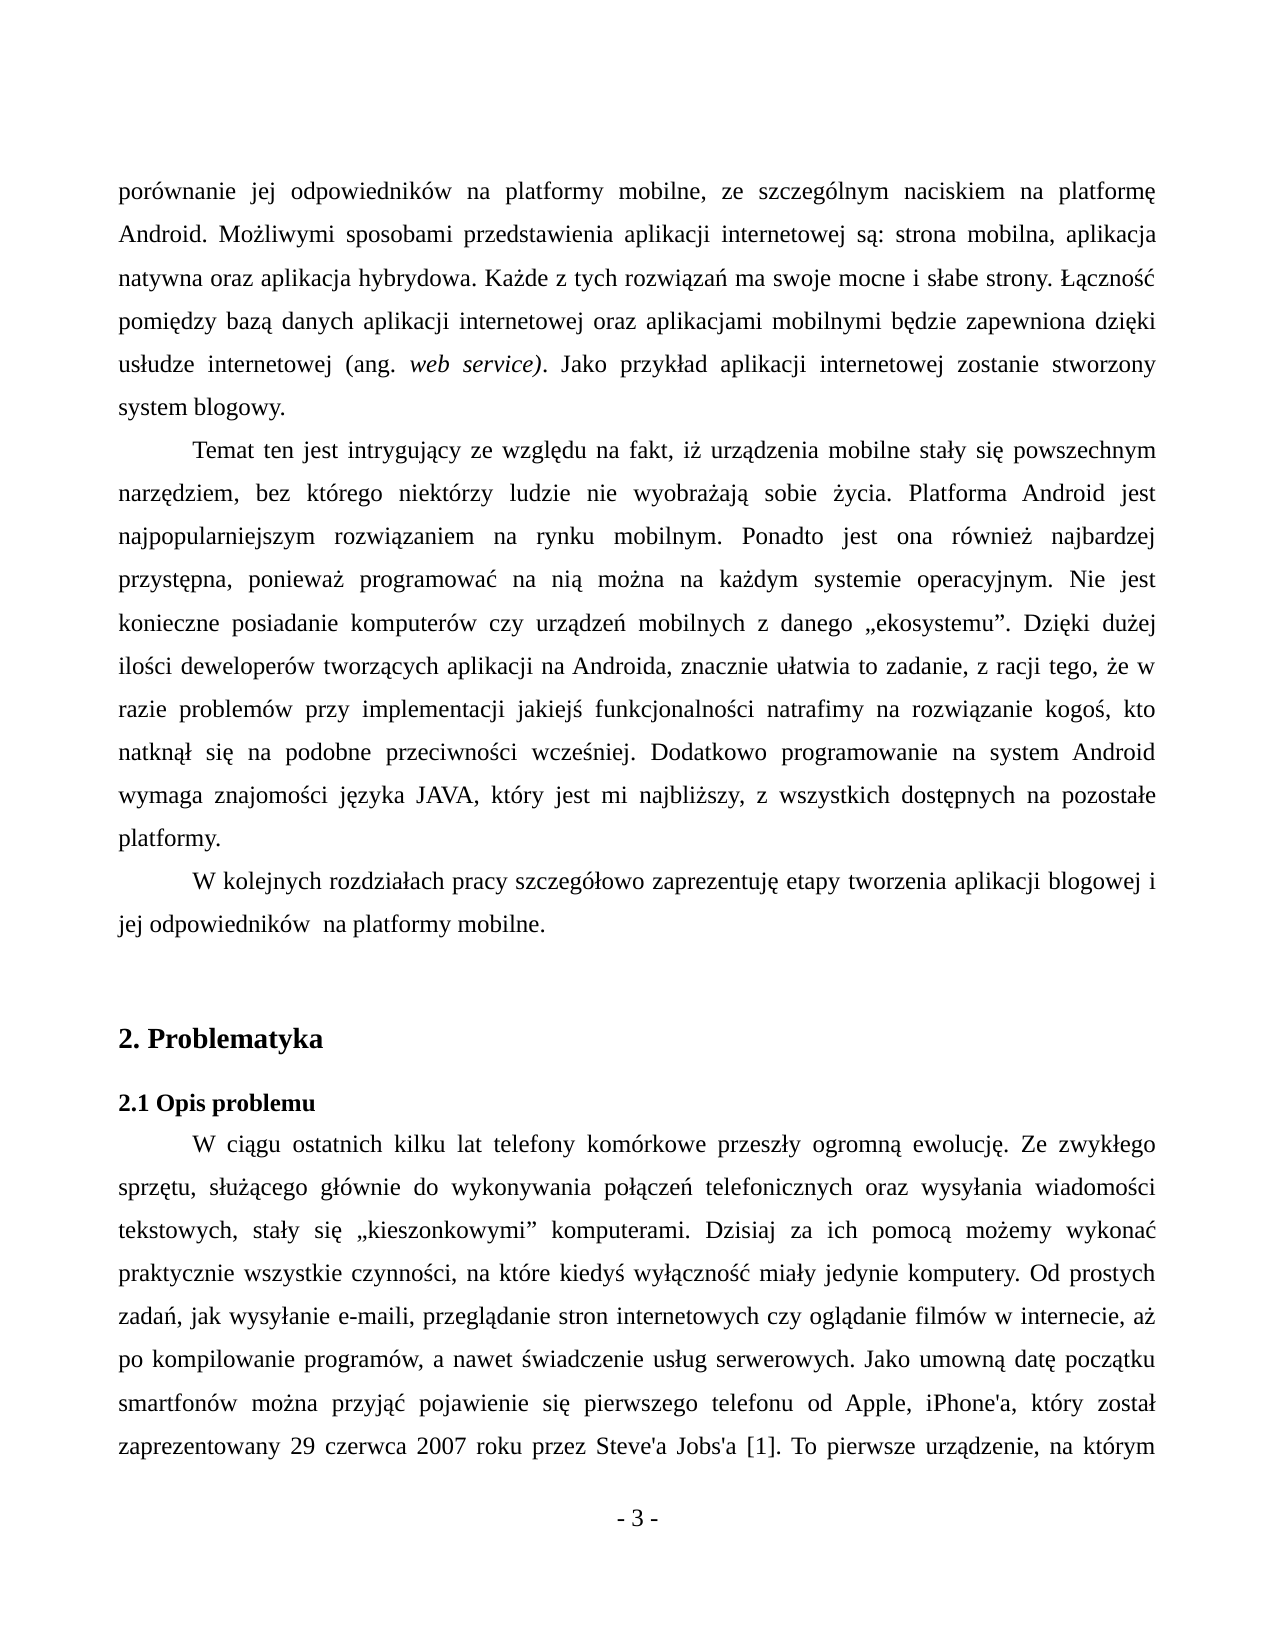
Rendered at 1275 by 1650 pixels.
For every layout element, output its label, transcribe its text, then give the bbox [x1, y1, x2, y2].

text W ciągu ostatnich kilku lat telefony komórkowe przeszły ogromną ewolucję. Ze zwykłego sprzętu, służącego głównie do wykonywania połączeń telefonicznych oraz wysyłania wiadomości tekstowych, stały się „kieszonkowymi” komputerami. Dzisiaj za ich pomocą możemy wykonać praktycznie wszystkie czynności, na które kiedyś wyłączność miały jedynie komputery. Od prostych zadań, jak wysyłanie e-maili, przeglądanie stron internetowych czy oglądanie filmów w internecie, aż po kompilowanie programów, a nawet świadczenie usług serwerowych. Jako umowną datę początku smartfonów można przyjąć pojawienie się pierwszego telefonu od Apple, iPhone'a, który został zaprezentowany 29 czerwca 2007 roku przez Steve'a Jobs'a [1]. To pierwsze urządzenie, na którym [118, 1129, 1157, 1459]
subtitle 2. Problematyka [118, 1021, 1157, 1054]
text porównanie jej odpowiedników na platformy mobilne, ze szczególnym naciskiem na platformę Android. Możliwymi sposobami przedstawienia aplikacji internetowej są: strona mobilna, aplikacja natywna oraz aplikacja hybrydowa. Każde z tych rozwiązań ma swoje mocne i słabe strony. Łączność pomiędzy bazą danych aplikacji internetowej oraz aplikacjami mobilnymi będzie zapewniona dzięki usłudze internetowej (ang. web service). Jako przykład aplikacji internetowej zostanie stworzony system blogowy. [118, 176, 1157, 421]
subtitle 2.1 Opis problemu [118, 1088, 1157, 1116]
text W kolejnych rozdziałach pracy szczegółowo zaprezentuję etapy tworzenia aplikacji blogowej i jej odpowiedników na platformy mobilne. [118, 866, 1157, 938]
text Temat ten jest intrygujący ze względu na fakt, iż urządzenia mobilne stały się powszechnym narzędziem, bez którego niektórzy ludzie nie wyobrażają sobie życia. Platforma Android jest najpopularniejszym rozwiązaniem na rynku mobilnym. Ponadto jest ona również najbardzej przystępna, ponieważ programować na nią można na każdym systemie operacyjnym. Nie jest konieczne posiadanie komputerów czy urządzeń mobilnych z danego „ekosystemu”. Dzięki dużej ilości deweloperów tworzących aplikacji na Androida, znacznie ułatwia to zadanie, z racji tego, że w razie problemów przy implementacji jakiejś funkcjonalności natrafimy na rozwiązanie kogoś, kto natknął się na podobne przeciwności wcześniej. Dodatkowo programowanie na system Android wymaga znajomości języka JAVA, który jest mi najbliższy, z wszystkich dostępnych na pozostałe platformy. [118, 435, 1157, 852]
